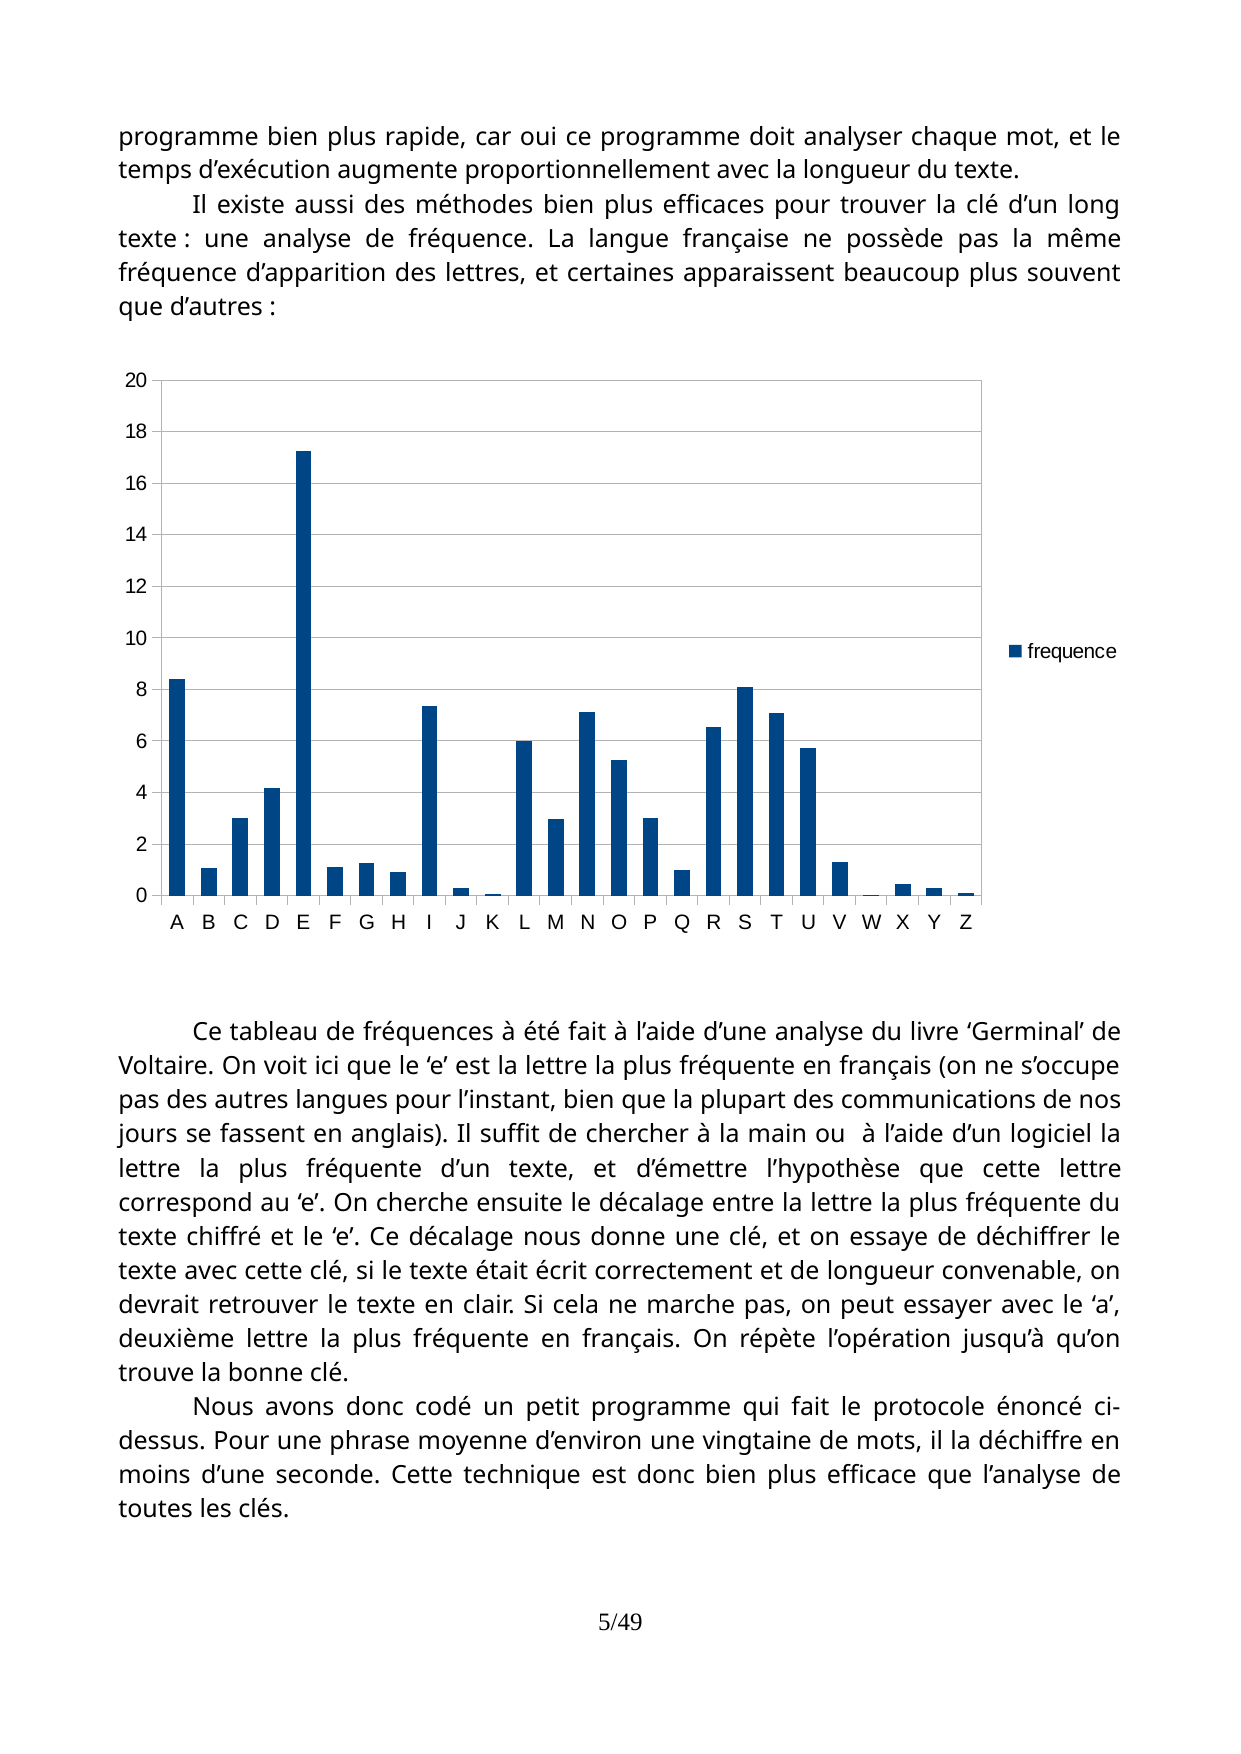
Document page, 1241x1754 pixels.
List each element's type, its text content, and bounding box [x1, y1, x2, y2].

text Ce tableau de fréquences à été fait à l’aide d’une analyse du livre ‘Germinal’ de Voltaire. On voit ici que le ‘e’ est la lettre la plus fréquente en français (on ne s’occupe pas des autres langues pour l’instant, bien que la plupart des communications de nos jours se fassent en anglais). Il suffit de chercher à la main ou à l’aide d’un logiciel la lettre la plus fréquente d’un texte, et d’émettre l’hypothèse que cette lettre correspond au ‘e’. On cherche ensuite le décalage entre la lettre la plus fréquente du texte chiffré et le ‘e’. Ce décalage nous donne une clé, et on essaye de déchiffrer le texte avec cette clé, si le texte était écrit correctement et de longueur convenable, on devrait retrouver le texte en clair. Si cela ne marche pas, on peut essayer avec le ‘a’, deuxième lettre la plus fréquente en français. On répète l’opération jusqu’à qu’on trouve la bonne clé. [118, 1014, 1122, 1389]
text Il existe aussi des méthodes bien plus efficaces pour trouver la clé d’un long texte : une analyse de fréquence. La langue française ne possède pas la même fréquence d’apparition des lettres, et certaines apparaissent beaucoup plus souvent que d’autres : [118, 186, 1122, 322]
text programme bien plus rapide, car oui ce programme doit analyser chaque mot, et le temps d’exécution augmente proportionnellement avec la longueur du texte. [118, 118, 1122, 186]
text Nous avons donc codé un petit programme qui fait le protocole énoncé ci-dessus. Pour une phrase moyenne d’environ une vingtaine de mots, il la déchiffre en moins d’une seconde. Cette technique est donc bien plus efficace que l’analyse de toutes les clés. [118, 1389, 1122, 1525]
